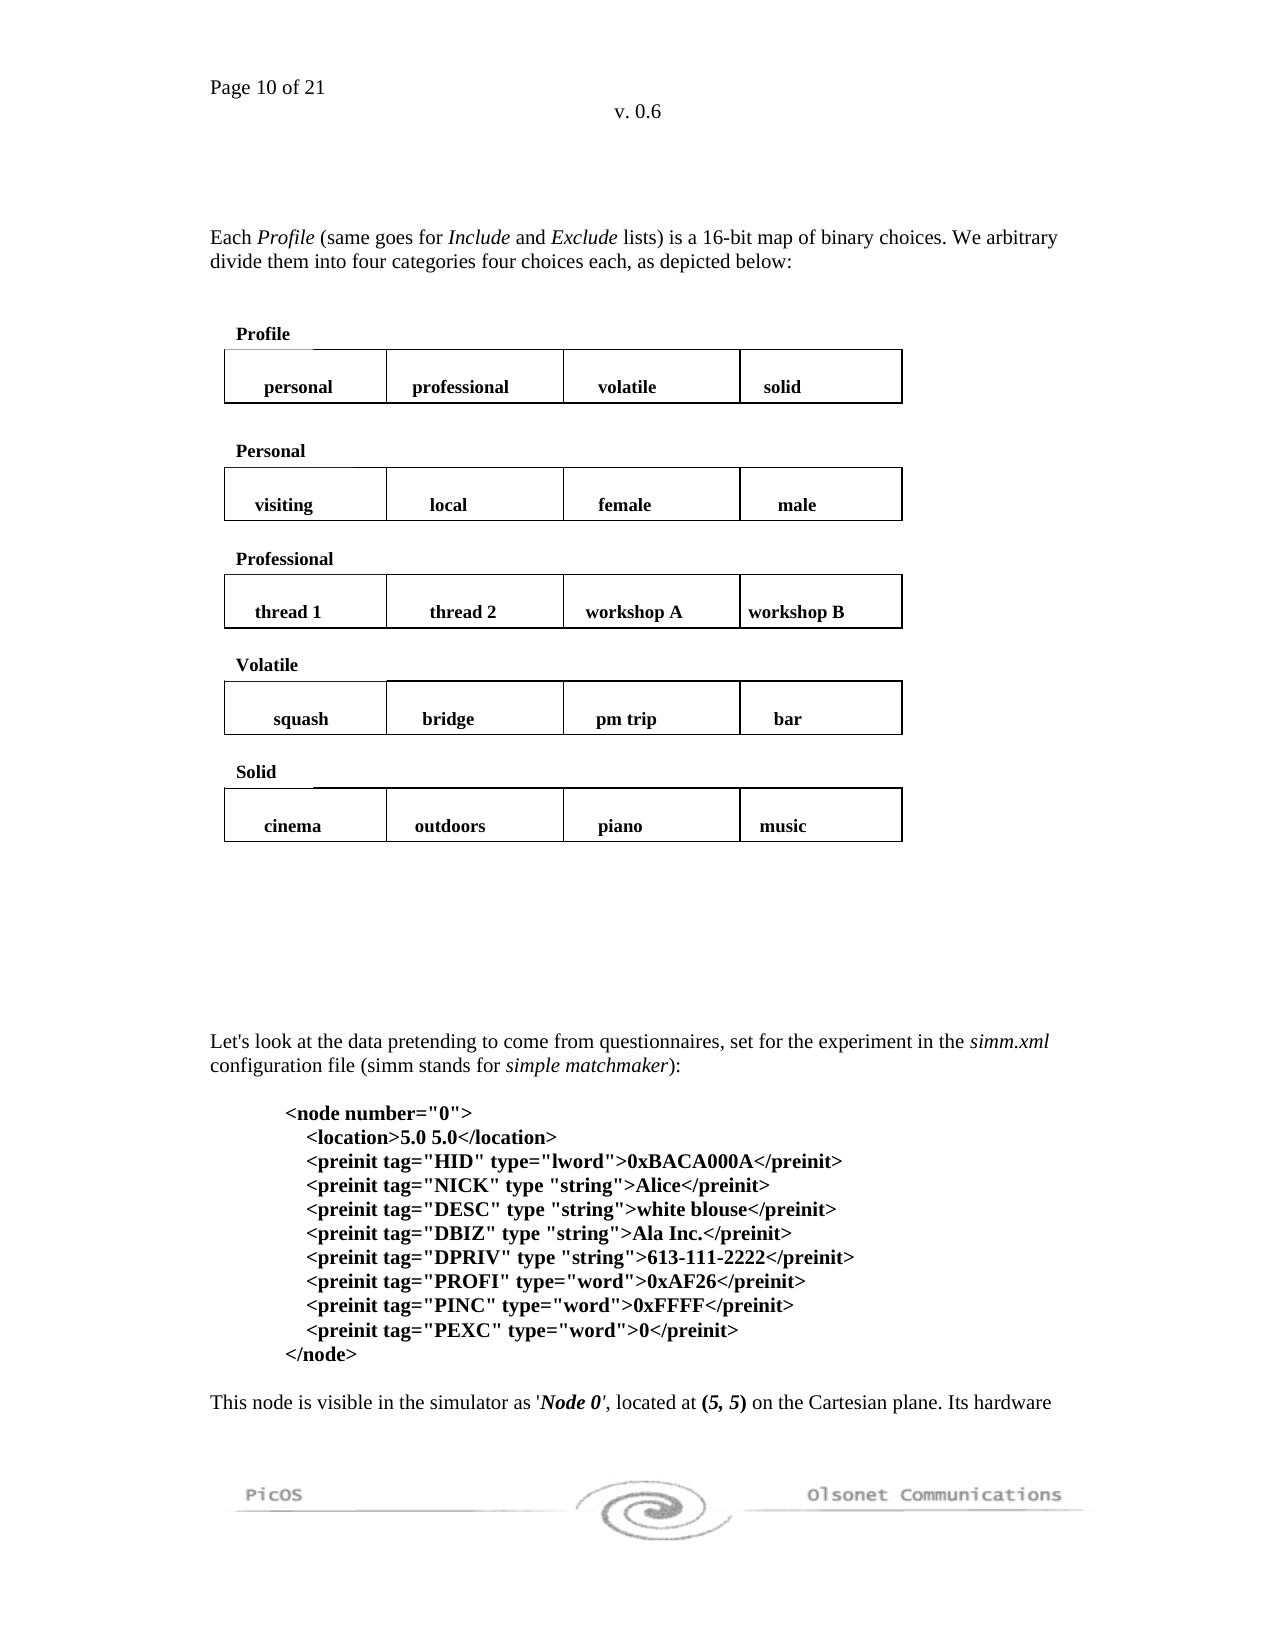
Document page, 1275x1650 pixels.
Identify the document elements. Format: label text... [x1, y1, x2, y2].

text <preinit tag="DPRIV" type "string">613-111-2222</preinit> [210, 1245, 1065, 1269]
text </node> [210, 1342, 1065, 1366]
text <preinit tag="NICK" type "string">Alice</preinit> [210, 1173, 1065, 1197]
text <node number="0"> [210, 1101, 1065, 1125]
text <preinit tag="DBIZ" type "string">Ala Inc.</preinit> [210, 1221, 1065, 1245]
text <preinit tag="PEXC" type="word">0</preinit> [210, 1317, 1065, 1342]
text Let's look at the data pretending to come from questionnaires, set for the experiment in the simm.xml configuration file (simm stands for simple matchmaker): [210, 1029, 1065, 1077]
text <preinit tag="DESC" type "string">white blouse</preinit> [210, 1197, 1065, 1221]
text <location>5.0 5.0</location> [210, 1125, 1065, 1149]
text <preinit tag="HID" type="lword">0xBACA000A</preinit> [210, 1149, 1065, 1173]
text Each Profile (same goes for Include and Exclude lists) is a 16-bit map of binary choices. We arbitrary divide them into four categories four choices each, as depicted below: [210, 225, 1065, 981]
text <preinit tag="PROFI" type="word">0xAF26</preinit> [210, 1269, 1065, 1293]
picture [226, 1464, 1094, 1566]
text This node is visible in the simulator as 'Node 0', located at (5, 5) on the Cartesian plane. Its hardware [210, 1390, 1065, 1414]
text <preinit tag="PINC" type="word">0xFFFF</preinit> [210, 1293, 1065, 1317]
